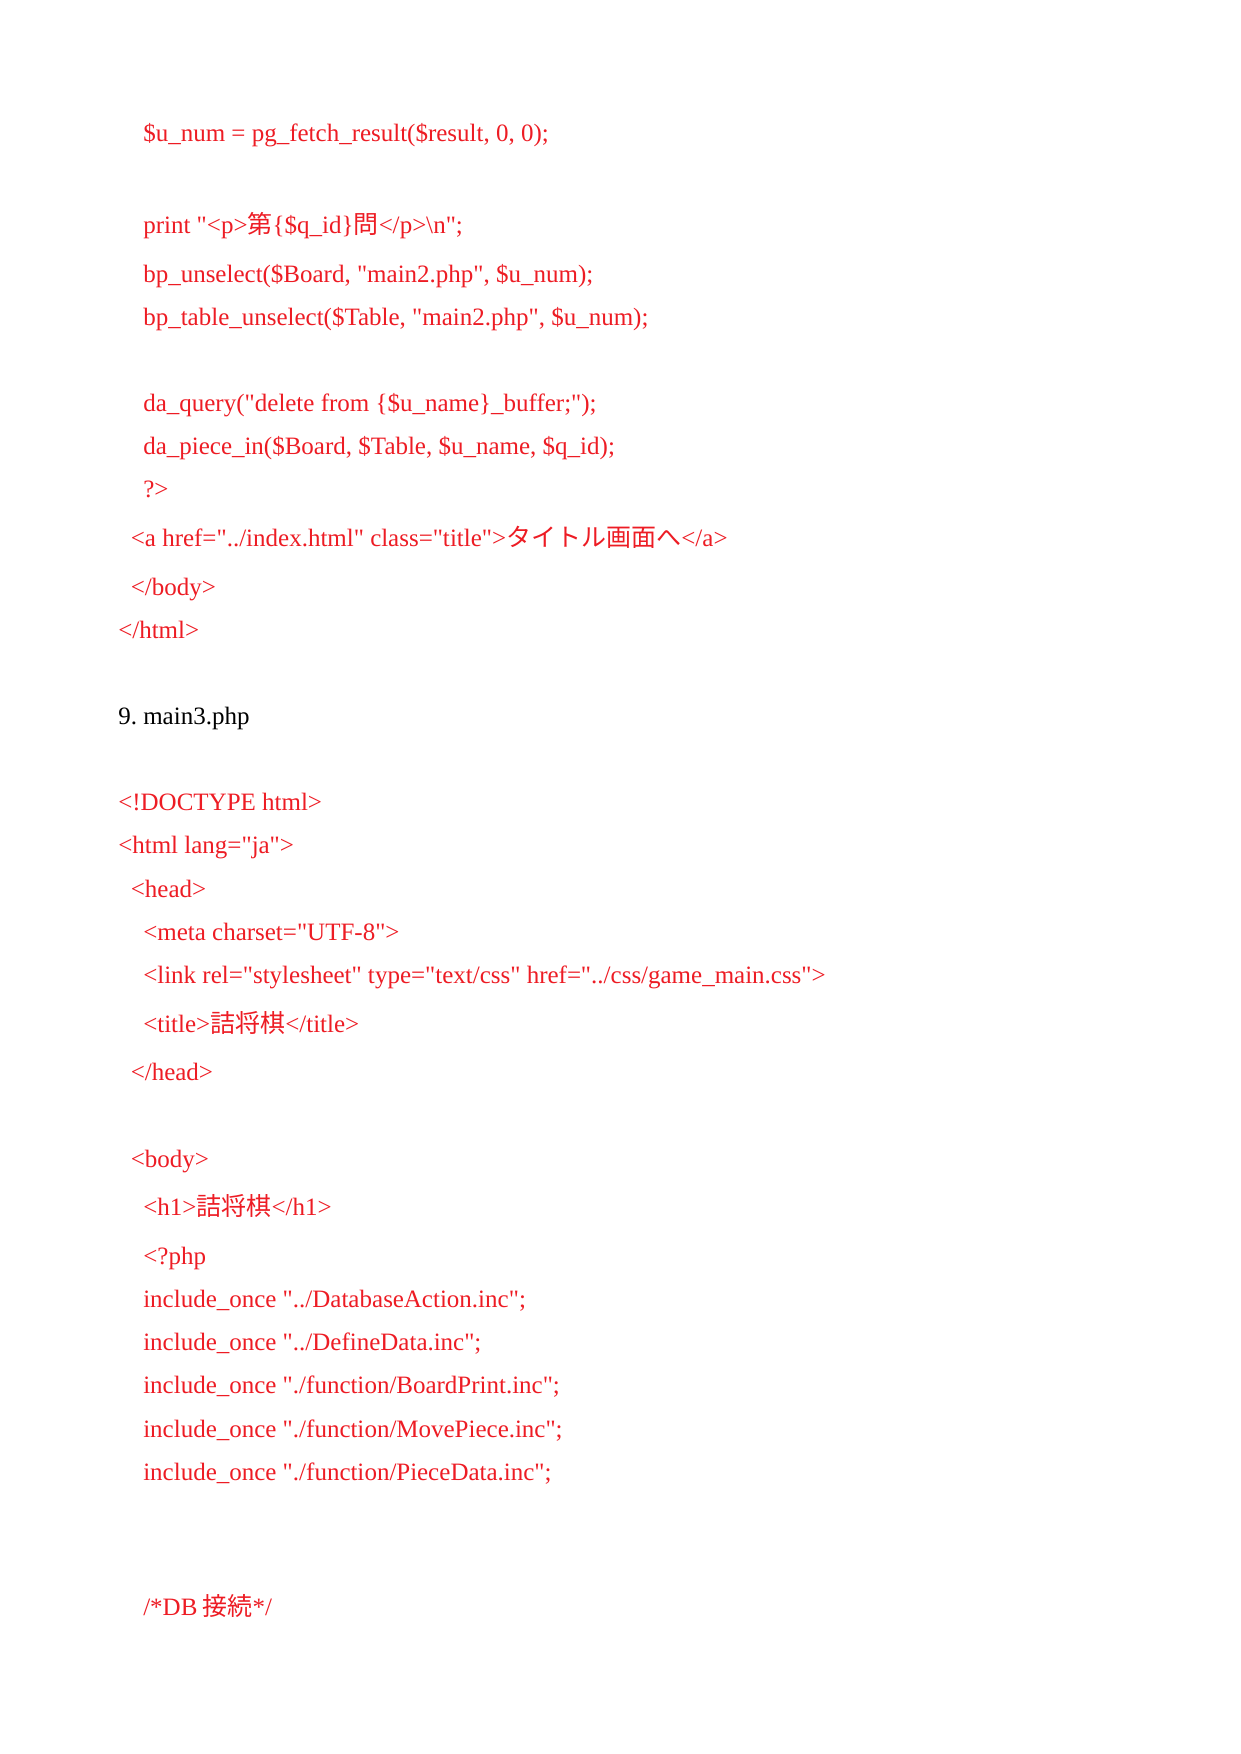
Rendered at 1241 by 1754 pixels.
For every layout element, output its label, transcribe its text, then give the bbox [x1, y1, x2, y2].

text <a href="../index.html" class="title">タイトル画面へ</a> [118, 517, 1122, 554]
text include_once "./function/BoardPrint.inc"; [118, 1371, 1122, 1399]
text <html lang="ja"> [118, 831, 1122, 859]
text da_query("delete from {$u_name}_buffer;"); [118, 388, 1122, 417]
text include_once "../DefineData.inc"; [118, 1327, 1122, 1356]
text </head> [118, 1057, 1122, 1086]
text $u_num = pg_fetch_result($result, 0, 0); [118, 118, 1122, 147]
text include_once "./function/MovePiece.inc"; [118, 1414, 1122, 1442]
text </body> [118, 572, 1122, 601]
text </html> [118, 615, 1122, 644]
text <?php [118, 1241, 1122, 1270]
text bp_unselect($Board, "main2.php", $u_num); [118, 259, 1122, 287]
text <title>詰将棋</title> [118, 1003, 1122, 1039]
text <h1>詰将棋</h1> [118, 1187, 1122, 1223]
text 9. main3.php [118, 701, 1122, 730]
text <link rel="stylesheet" type="text/css" href="../css/game_main.css"> [118, 960, 1122, 989]
text /*DB接続*/ [118, 1586, 1122, 1622]
text <!DOCTYPE html> [118, 787, 1122, 816]
text ?> [118, 474, 1122, 503]
text <head> [118, 874, 1122, 902]
text include_once "../DatabaseAction.inc"; [118, 1284, 1122, 1313]
text <meta charset="UTF-8"> [118, 917, 1122, 946]
text include_once "./function/PieceData.inc"; [118, 1457, 1122, 1486]
text print "<p>第{$q_id}問</p>\n"; [118, 204, 1122, 241]
text bp_table_unselect($Table, "main2.php", $u_num); [118, 302, 1122, 331]
text <body> [118, 1144, 1122, 1172]
text da_piece_in($Board, $Table, $u_name, $q_id); [118, 431, 1122, 460]
